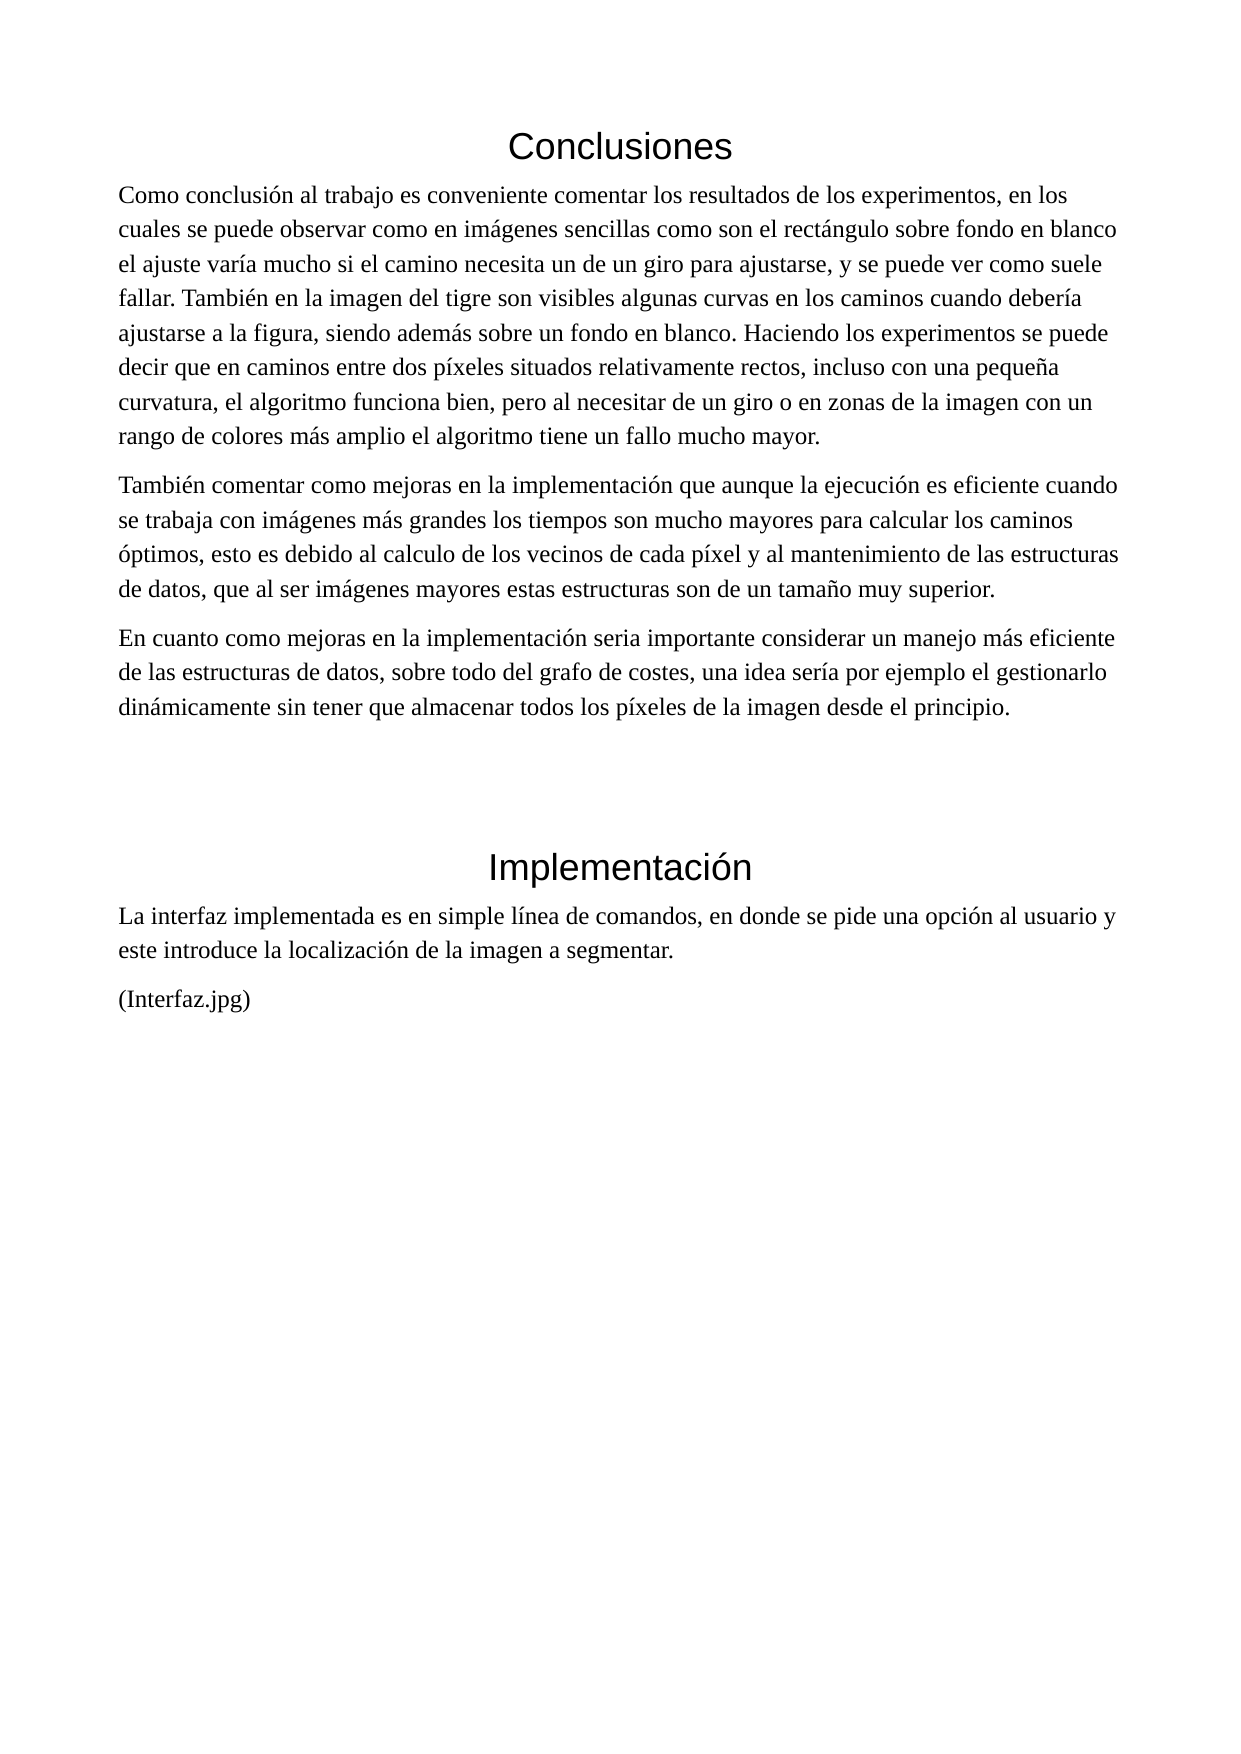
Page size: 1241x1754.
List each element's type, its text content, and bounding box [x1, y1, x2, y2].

subtitle Implementación [118, 845, 1122, 888]
text En cuanto como mejoras en la implementación seria importante considerar un manejo más eficiente de las estructuras de datos, sobre todo del grafo de costes, una idea sería por ejemplo el gestionarlo dinámicamente sin tener que almacenar todos los píxeles de la imagen desde el principio. [118, 623, 1122, 721]
text La interfaz implementada es en simple línea de comandos, en donde se pide una opción al usuario y este introduce la localización de la imagen a segmentar. [118, 901, 1122, 964]
subtitle Conclusiones [118, 124, 1122, 167]
text Como conclusión al trabajo es conveniente comentar los resultados de los experimentos, en los cuales se puede observar como en imágenes sencillas como son el rectángulo sobre fondo en blanco el ajuste varía mucho si el camino necesita un de un giro para ajustarse, y se puede ver como suele fallar. También en la imagen del tigre son visibles algunas curvas en los caminos cuando debería ajustarse a la figura, siendo además sobre un fondo en blanco. Haciendo los experimentos se puede decir que en caminos entre dos píxeles situados relativamente rectos, incluso con una pequeña curvatura, el algoritmo funciona bien, pero al necesitar de un giro o en zonas de la imagen con un rango de colores más amplio el algoritmo tiene un fallo mucho mayor. [118, 180, 1122, 450]
text (Interfaz.jpg) [118, 984, 1122, 1013]
text También comentar como mejoras en la implementación que aunque la ejecución es eficiente cuando se trabaja con imágenes más grandes los tiempos son mucho mayores para calcular los caminos óptimos, esto es debido al calculo de los vecinos de cada píxel y al mantenimiento de las estructuras de datos, que al ser imágenes mayores estas estructuras son de un tamaño muy superior. [118, 470, 1122, 603]
